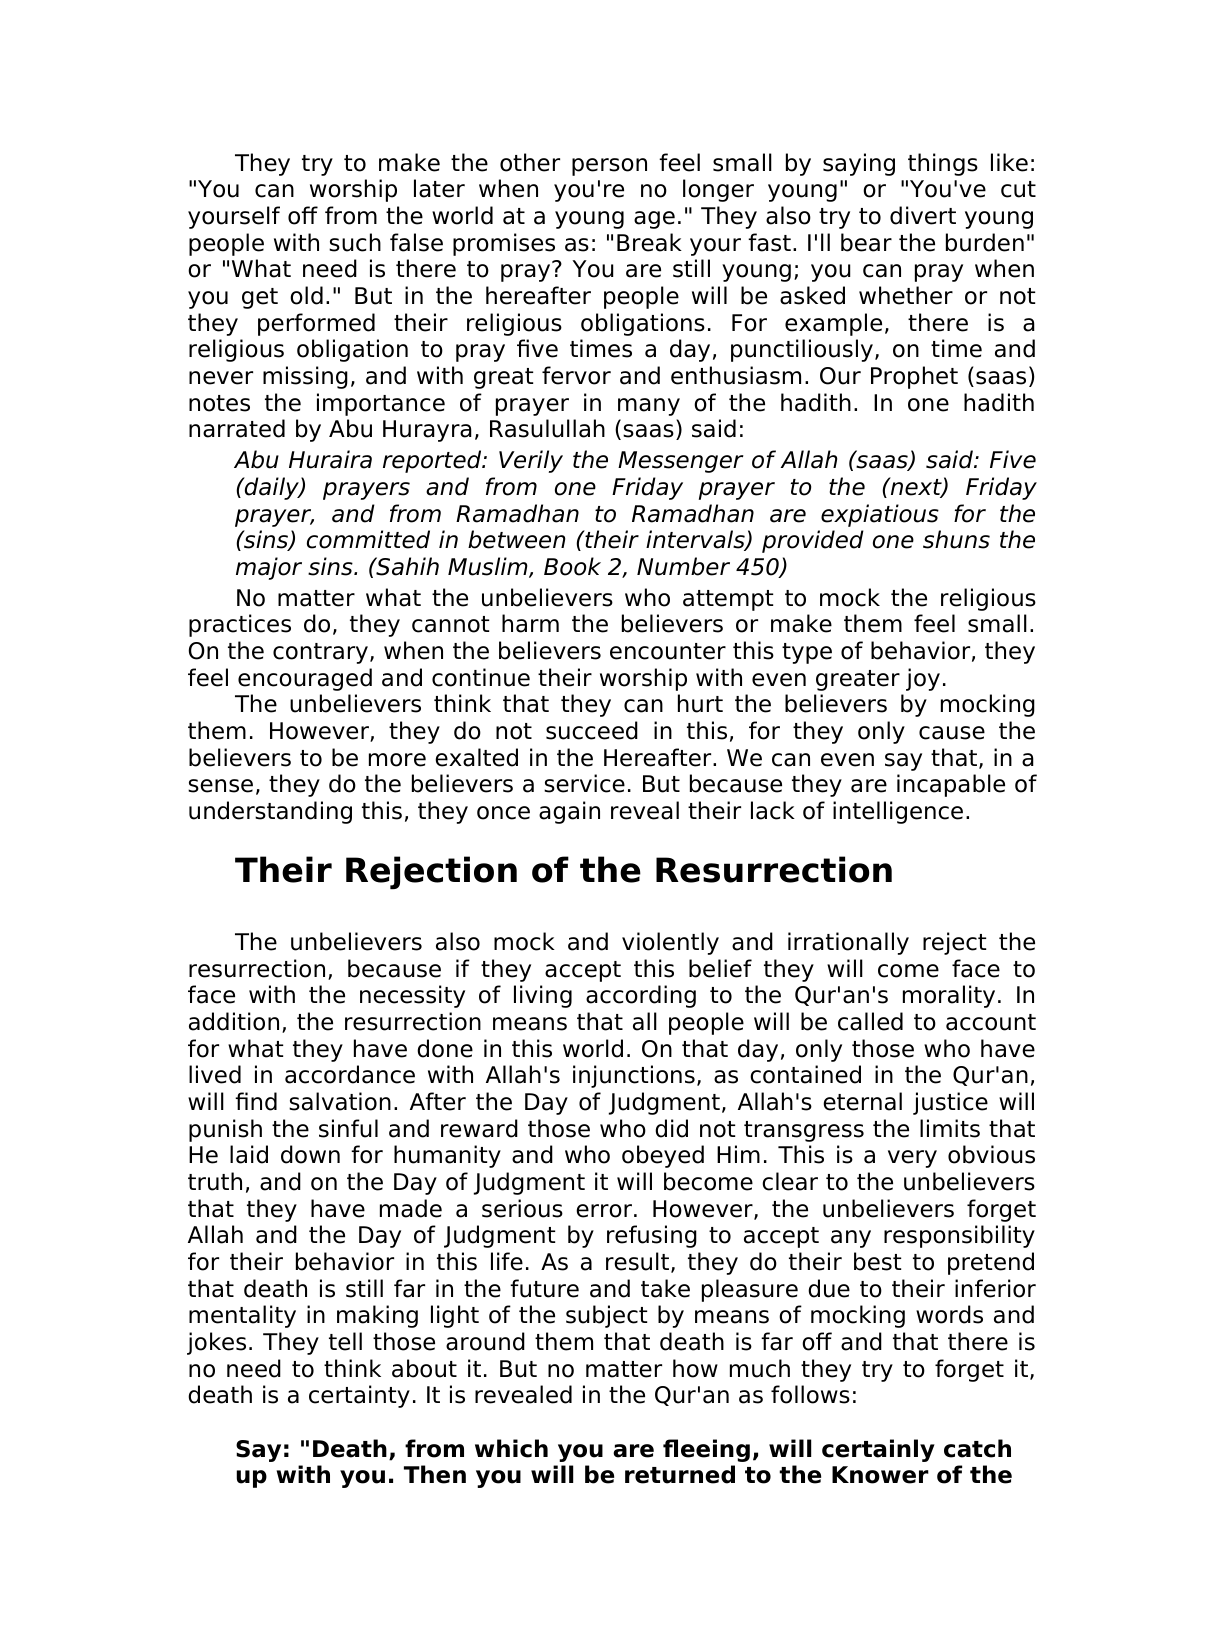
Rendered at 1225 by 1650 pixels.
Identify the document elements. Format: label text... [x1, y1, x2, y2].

text Their Rejection of the Resurrection [187, 851, 1037, 890]
text The unbelievers think that they can hurt the believers by mocking them. However, they do not succeed in this, for they only cause the believers to be more exalted in the Hereafter. We can even say that, in a sense, they do the believers a service. But because they are incapable of understanding this, they once again reveal their lack of intelligence. [187, 691, 1037, 825]
text Say: "Death, from which you are fleeing, will certainly catch up with you. Then you will be returned to the Knower of the [235, 1436, 1014, 1489]
text No matter what the unbelievers who attempt to mock the religious practices do, they cannot harm the believers or make them feel small. On the contrary, when the believers encounter this type of behavior, they feel encouraged and continue their worship with even greater joy. [187, 585, 1037, 691]
text Abu Huraira reported: Verily the Messenger of Allah (saas) said: Five (daily) prayers and from one Friday prayer to the (next) Friday prayer, and from Ramadhan to Ramadhan are expiatious for the (sins) committed in between (their intervals) provided one shuns the major sins. (Sahih Muslim, Book 2, Number 450) [235, 447, 1037, 581]
text They try to make the other person feel small by saying things like: "You can worship later when you're no longer young" or "You've cut yourself off from the world at a young age." They also try to divert young people with such false promises as: "Break your fast. I'll bear the burden" or "What need is there to pray? You are still young; you can pray when you get old." But in the hereafter people will be asked whether or not they performed their religious obligations. For example, there is a religious obligation to pray five times a day, punctiliously, on time and never missing, and with great fervor and enthusiasm. Our Prophet (saas) notes the importance of prayer in many of the hadith. In one hadith narrated by Abu Hurayra, Rasulullah (saas) said: [187, 150, 1037, 443]
text The unbelievers also mock and violently and irrationally reject the resurrection, because if they accept this belief they will come face to face with the necessity of living according to the Qur'an's morality. In addition, the resurrection means that all people will be called to account for what they have done in this world. On that day, only those who have lived in accordance with Allah's injunctions, as contained in the Qur'an, will find salvation. After the Day of Judgment, Allah's eternal justice will punish the sinful and reward those who did not transgress the limits that He laid down for humanity and who obeyed Him. This is a very obvious truth, and on the Day of Judgment it will become clear to the unbelievers that they have made a serious error. However, the unbelievers forget Allah and the Day of Judgment by refusing to accept any responsibility for their behavior in this life. As a result, they do their best to pretend that death is still far in the future and take pleasure due to their inferior mentality in making light of the subject by means of mocking words and jokes. They tell those around them that death is far off and that there is no need to think about it. But no matter how much they try to forget it, death is a certainty. It is revealed in the Qur'an as follows: [187, 929, 1037, 1409]
